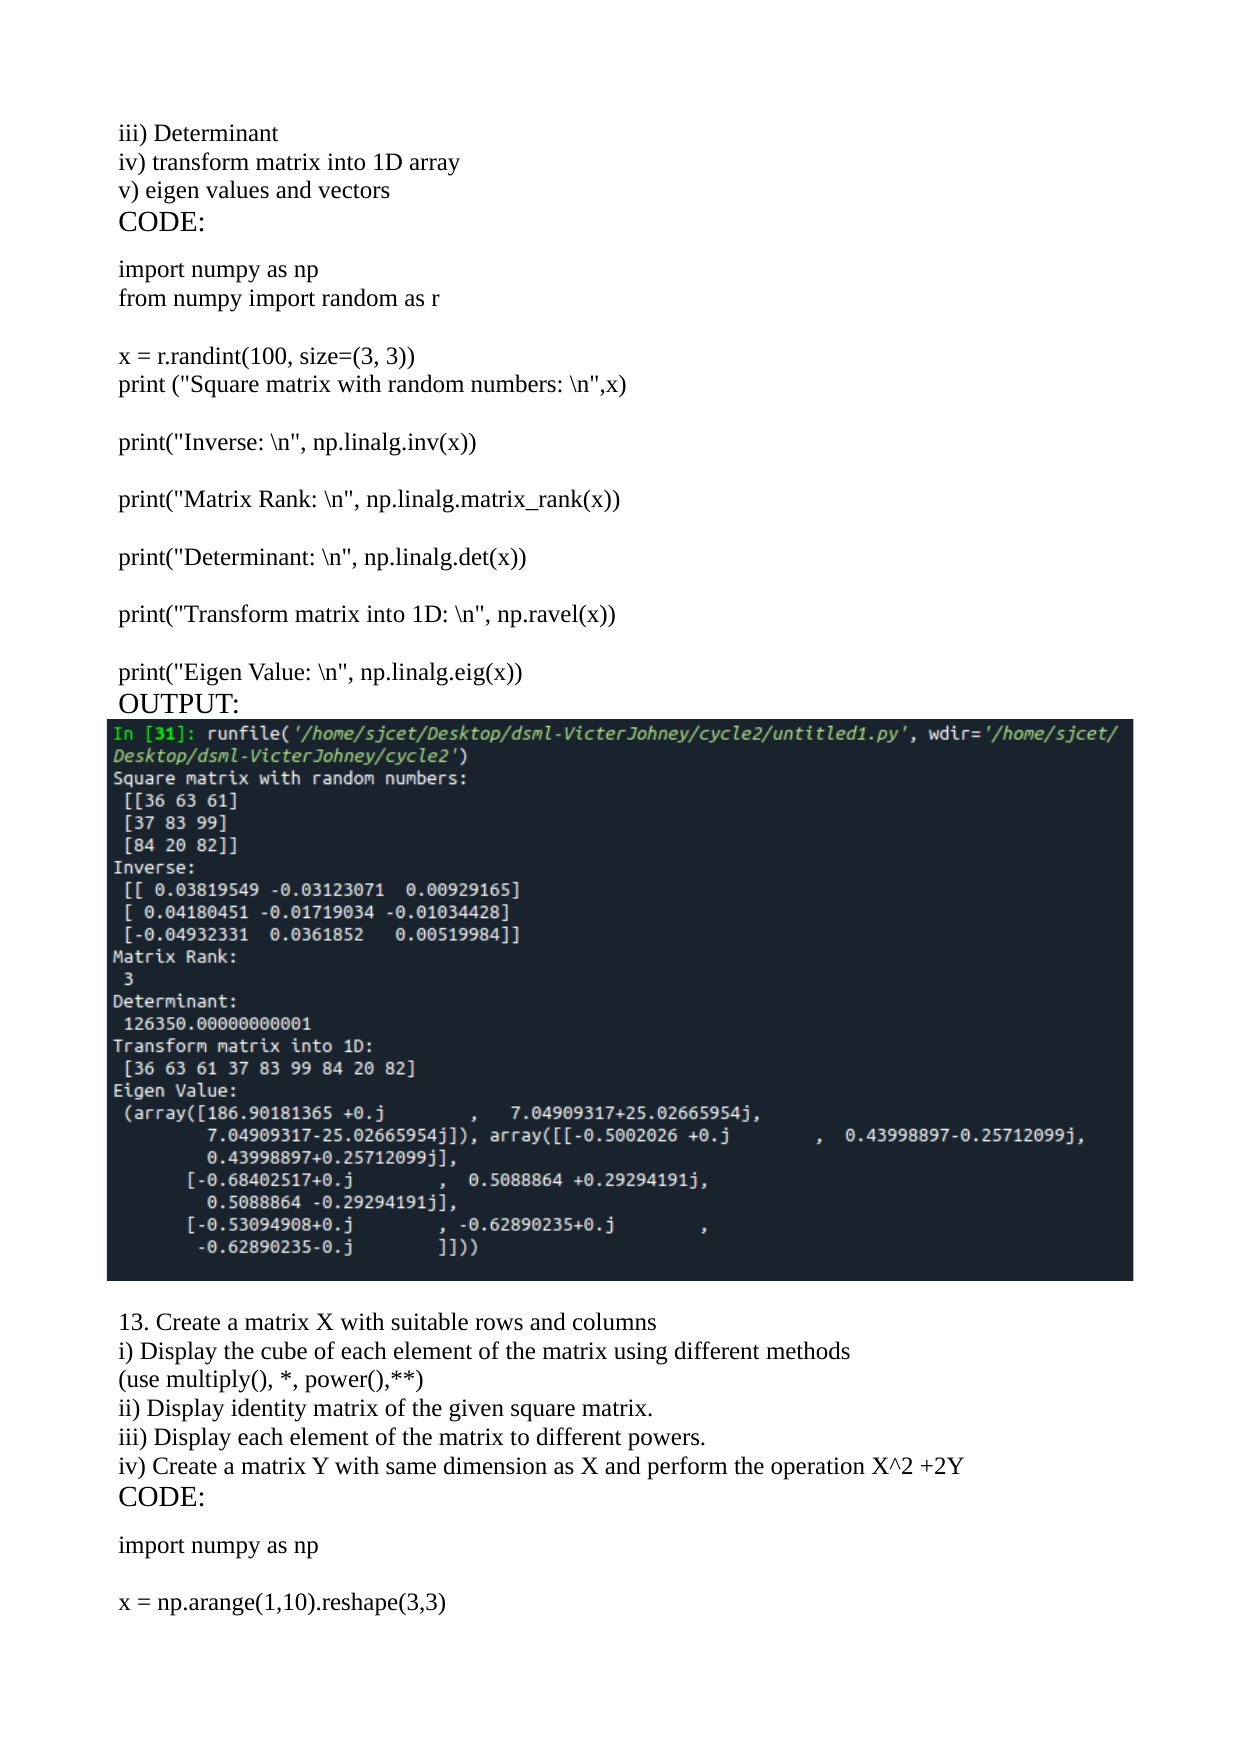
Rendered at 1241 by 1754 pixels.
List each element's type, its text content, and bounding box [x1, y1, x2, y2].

list (use multiply(), *, power(),**) [118, 1364, 1122, 1393]
list CODE: [118, 204, 1122, 238]
list OUTPUT: [118, 686, 1122, 719]
text print("Inverse: \n", np.linalg.inv(x)) [118, 427, 1122, 456]
list 13. Create a matrix X with suitable rows and columns [118, 1307, 1122, 1336]
list iii) Display each element of the matrix to different powers. [118, 1422, 1122, 1451]
picture [106, 719, 1134, 1281]
text x = r.randint(100, size=(3, 3)) [118, 341, 1122, 369]
text import numpy as np [118, 254, 1122, 283]
text from numpy import random as r [118, 283, 1122, 312]
text print("Transform matrix into 1D: \n", np.ravel(x)) [118, 599, 1122, 628]
list CODE: [118, 1479, 1122, 1513]
list iv) transform matrix into 1D array [118, 147, 1122, 176]
text import numpy as np [118, 1530, 1122, 1558]
list v) eigen values and vectors [118, 176, 1122, 204]
text print("Determinant: \n", np.linalg.det(x)) [118, 542, 1122, 571]
text print ("Square matrix with random numbers: \n",x) [118, 369, 1122, 398]
text print("Eigen Value: \n", np.linalg.eig(x)) [118, 657, 1122, 686]
list iv) Create a matrix Y with same dimension as X and perform the operation X^2 +2Y [118, 1451, 1122, 1479]
list ii) Display identity matrix of the given square matrix. [118, 1393, 1122, 1422]
list i) Display the cube of each element of the matrix using different methods [118, 1336, 1122, 1364]
text print("Matrix Rank: \n", np.linalg.matrix_rank(x)) [118, 484, 1122, 513]
list iii) Determinant [118, 118, 1122, 147]
text x = np.arange(1,10).reshape(3,3) [118, 1587, 1122, 1616]
